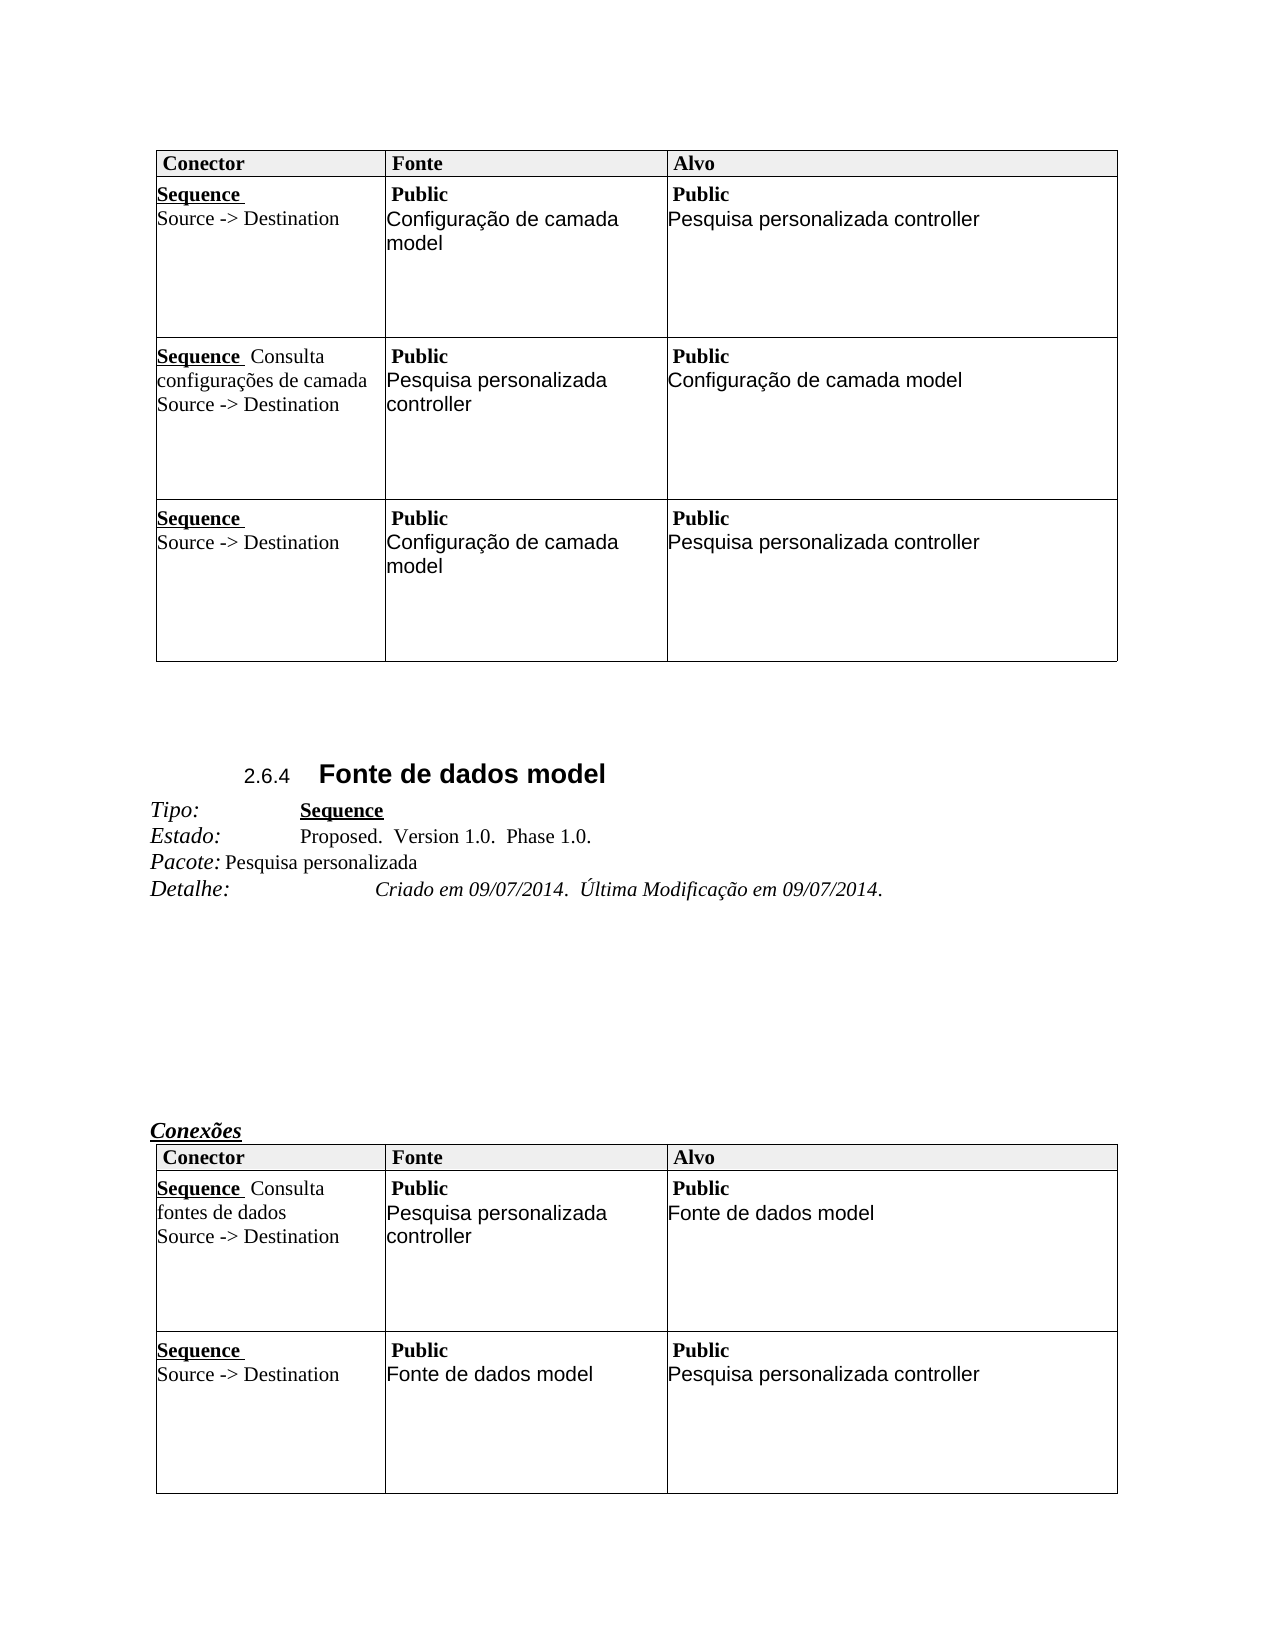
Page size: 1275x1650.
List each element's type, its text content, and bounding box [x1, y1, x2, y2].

table_cell Sequence Consulta fontes de dados Source -> Destination [157, 1171, 385, 1331]
table_header Alvo [668, 151, 1117, 176]
table_cell Public Configuração de camada model [386, 500, 667, 661]
table_cell Sequence Source -> Destination [157, 177, 385, 337]
table_header Alvo [668, 1145, 1117, 1169]
table_cell Sequence Source -> Destination [157, 500, 385, 661]
text Pacote: Pesquisa personalizada [150, 848, 1125, 875]
text Estado: Proposed. Version 1.0. Phase 1.0. [150, 822, 1125, 848]
table_header Fonte [386, 151, 667, 176]
table_cell Public Fonte de dados model [668, 1171, 1117, 1331]
table_header Conector [157, 1145, 385, 1169]
table_cell Public Pesquisa personalizada controller [668, 177, 1117, 337]
table_cell Sequence Source -> Destination [157, 1332, 385, 1493]
text Detalhe: Criado em 09/07/2014. Última Modificação em 09/07/2014. [150, 875, 1125, 901]
table_header Conector [157, 151, 385, 176]
text Tipo: Sequence [150, 796, 1125, 822]
table_cell Public Pesquisa personalizada controller [668, 1332, 1117, 1493]
table_cell Public Fonte de dados model [386, 1332, 667, 1493]
list Fonte de dados model [244, 758, 1125, 789]
table_cell Sequence Consulta configurações de camada Source -> Destination [157, 338, 385, 499]
table_header Fonte [386, 1145, 667, 1169]
text Conexões [150, 1118, 1125, 1144]
table_cell Public Configuração de camada model [668, 338, 1117, 499]
table_cell Public Configuração de camada model [386, 177, 667, 337]
table_cell Public Pesquisa personalizada controller [386, 338, 667, 499]
table_cell Public Pesquisa personalizada controller [668, 500, 1117, 661]
table_cell Public Pesquisa personalizada controller [386, 1171, 667, 1331]
